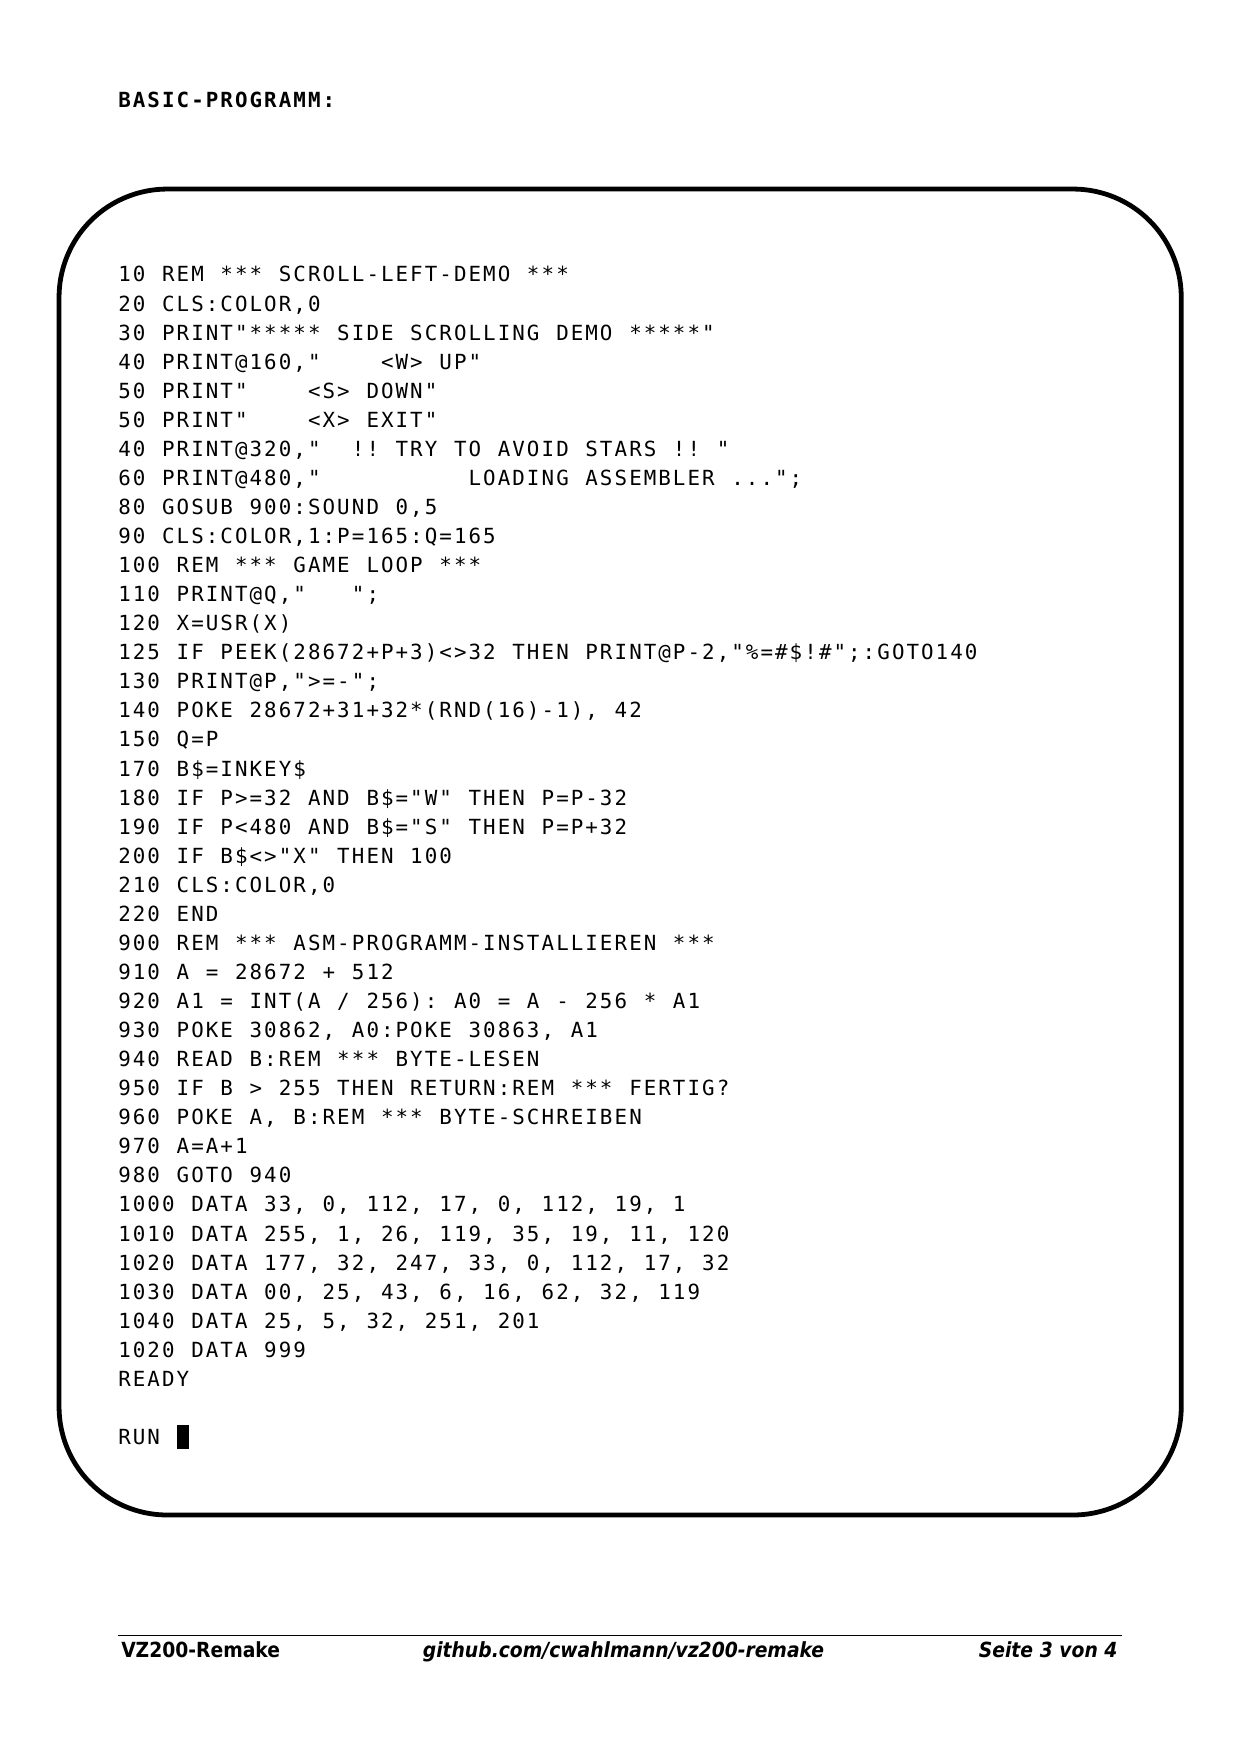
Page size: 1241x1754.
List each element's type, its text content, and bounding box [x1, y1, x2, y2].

text 970 A=A+1 [118, 1134, 1122, 1159]
text 180 IF P>=32 AND B$="W" THEN P=P-32 [118, 786, 1122, 810]
text 1030 DATA 00, 25, 43, 6, 16, 62, 32, 119 [118, 1280, 1122, 1304]
text 20 CLS:COLOR,0 [118, 292, 1122, 316]
text 940 READ B:REM *** BYTE-LESEN [118, 1047, 1122, 1071]
text 100 REM *** GAME LOOP *** [118, 553, 1122, 577]
text 40 PRINT@160," <W> UP" [118, 350, 1122, 374]
text 910 A = 28672 + 512 [118, 960, 1122, 984]
text READY [118, 1367, 1122, 1391]
text 920 A1 = INT(A / 256): A0 = A - 256 * A1 [118, 989, 1122, 1013]
text 110 PRINT@Q," "; [118, 582, 1122, 606]
text 980 GOTO 940 [118, 1163, 1122, 1188]
text 930 POKE 30862, A0:POKE 30863, A1 [118, 1018, 1122, 1042]
text 210 CLS:COLOR,0 [118, 873, 1122, 897]
text 30 PRINT"***** SIDE SCROLLING DEMO *****" [118, 321, 1122, 345]
text 40 PRINT@320," !! TRY TO AVOID STARS !! " [118, 437, 1122, 461]
text 50 PRINT" <S> DOWN" [118, 379, 1122, 403]
text 90 CLS:COLOR,1:P=165:Q=165 [118, 524, 1122, 548]
text 190 IF P<480 AND B$="S" THEN P=P+32 [118, 815, 1122, 839]
text 1010 DATA 255, 1, 26, 119, 35, 19, 11, 120 [118, 1222, 1122, 1246]
text 900 REM *** ASM-PROGRAMM-INSTALLIEREN *** [118, 931, 1122, 955]
text 1000 DATA 33, 0, 112, 17, 0, 112, 19, 1 [118, 1192, 1122, 1217]
text 50 PRINT" <X> EXIT" [118, 408, 1122, 432]
text 960 POKE A, B:REM *** BYTE-SCHREIBEN [118, 1105, 1122, 1129]
title BASIC-PROGRAMM: [118, 88, 1122, 112]
text 120 X=USR(X) [118, 611, 1122, 636]
text 125 IF PEEK(28672+P+3)<>32 THEN PRINT@P-2,"%=#$!#";:GOTO140 [118, 640, 1122, 664]
text 80 GOSUB 900:SOUND 0,5 [118, 495, 1122, 519]
text 220 END [118, 902, 1122, 926]
text 150 Q=P [118, 727, 1122, 752]
text 1040 DATA 25, 5, 32, 251, 201 [118, 1309, 1122, 1333]
text RUN [118, 1425, 1122, 1449]
text 1020 DATA 999 [118, 1338, 1122, 1362]
text 200 IF B$<>"X" THEN 100 [118, 844, 1122, 868]
text 140 POKE 28672+31+32*(RND(16)-1), 42 [118, 698, 1122, 723]
text 170 B$=INKEY$ [118, 757, 1122, 781]
text 130 PRINT@P,">=-"; [118, 669, 1122, 694]
text 10 REM *** SCROLL-LEFT-DEMO *** [118, 262, 1122, 287]
text 1020 DATA 177, 32, 247, 33, 0, 112, 17, 32 [118, 1251, 1122, 1275]
text 60 PRINT@480," LOADING ASSEMBLER ..."; [118, 466, 1122, 490]
text 950 IF B > 255 THEN RETURN:REM *** FERTIG? [118, 1076, 1122, 1101]
